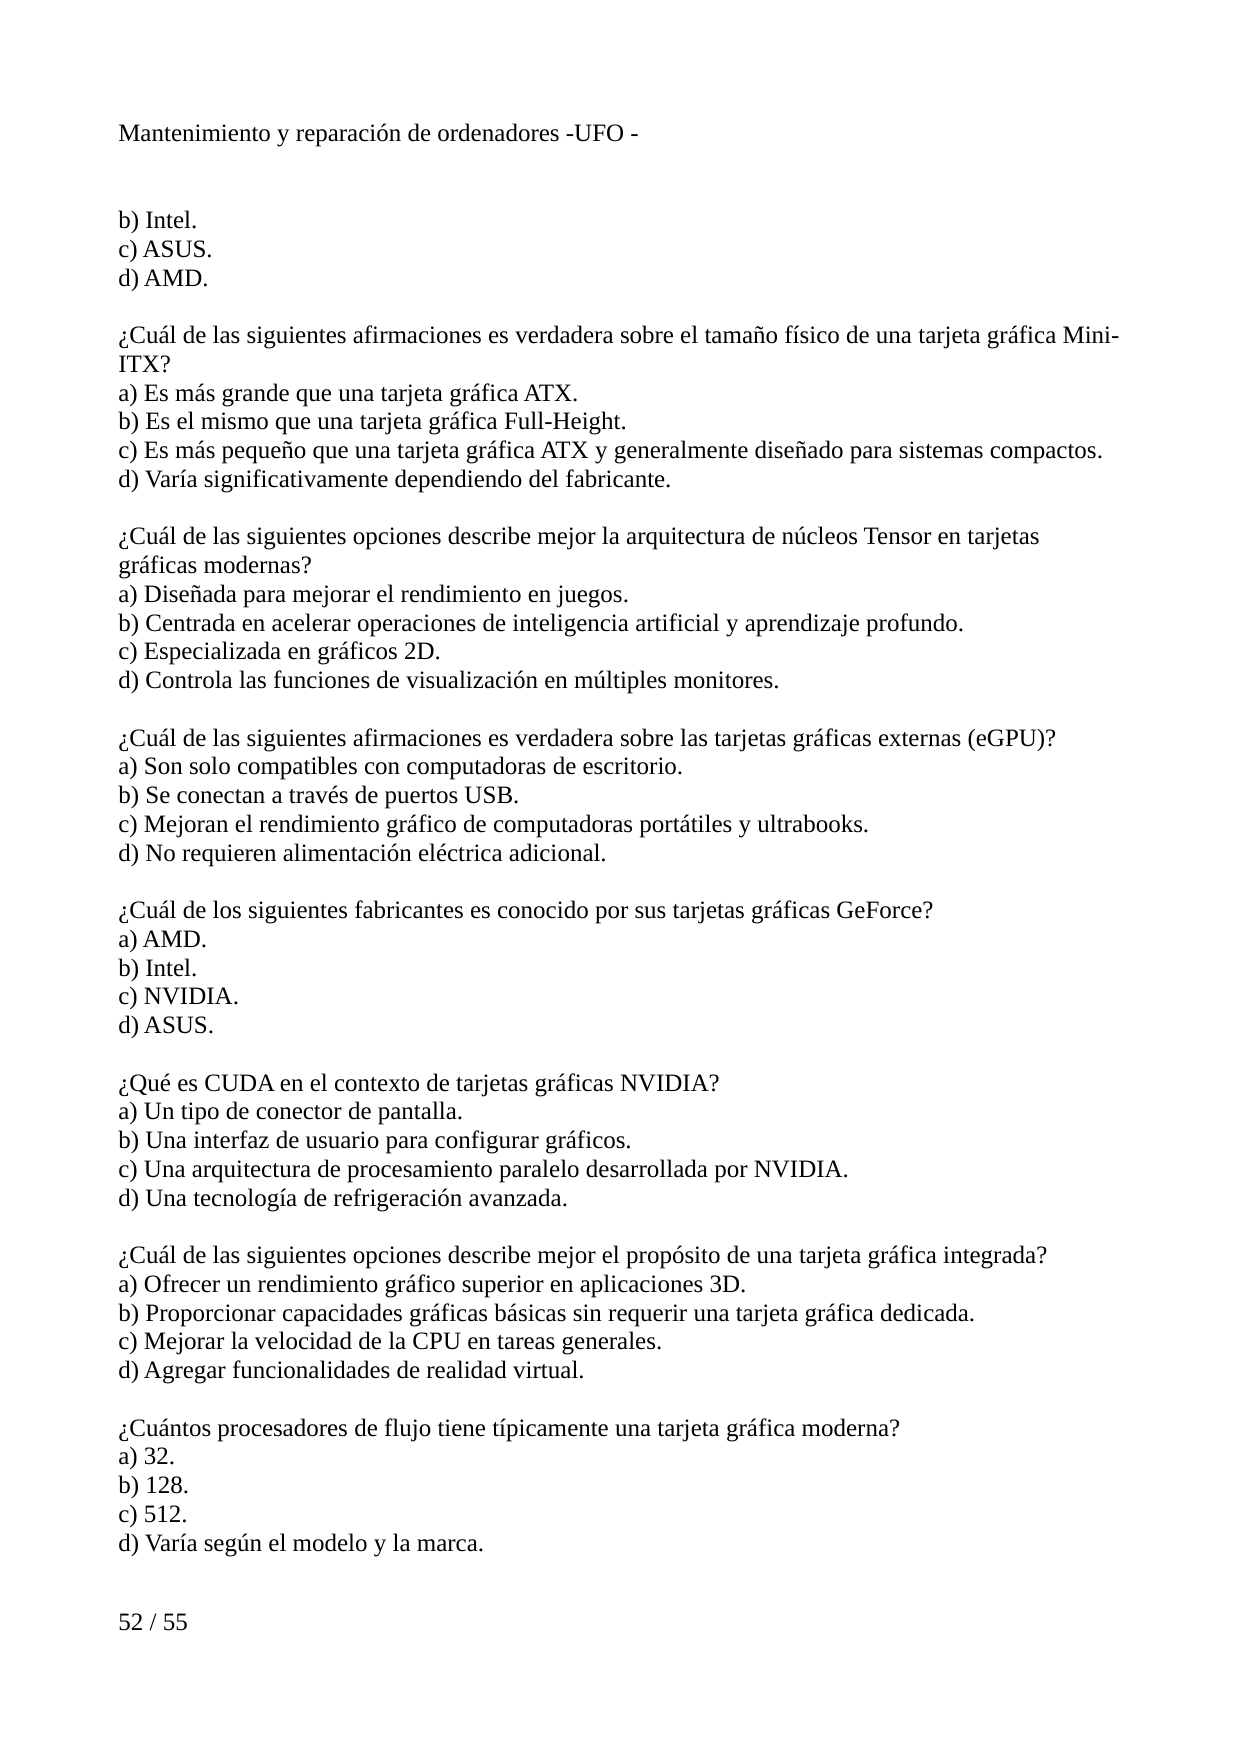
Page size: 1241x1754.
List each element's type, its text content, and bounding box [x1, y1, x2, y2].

text ¿Cuál de las siguientes opciones describe mejor la arquitectura de núcleos Tensor en tarjetas gráficas modernas? [118, 521, 1122, 579]
text d) ASUS. [118, 1010, 1122, 1039]
text a) Son solo compatibles con computadoras de escritorio. [118, 751, 1122, 780]
text d) Una tecnología de refrigeración avanzada. [118, 1183, 1122, 1211]
text c) Mejoran el rendimiento gráfico de computadoras portátiles y ultrabooks. [118, 809, 1122, 838]
text a) Ofrecer un rendimiento gráfico superior en aplicaciones 3D. [118, 1269, 1122, 1298]
text c) 512. [118, 1499, 1122, 1528]
text d) AMD. [118, 263, 1122, 291]
text c) Mejorar la velocidad de la CPU en tareas generales. [118, 1326, 1122, 1355]
text a) Diseñada para mejorar el rendimiento en juegos. [118, 579, 1122, 608]
text b) Intel. [118, 953, 1122, 981]
text a) Un tipo de conector de pantalla. [118, 1096, 1122, 1125]
text ¿Cuál de las siguientes afirmaciones es verdadera sobre las tarjetas gráficas externas (eGPU)? [118, 723, 1122, 751]
text d) Controla las funciones de visualización en múltiples monitores. [118, 665, 1122, 694]
text ¿Cuál de las siguientes afirmaciones es verdadera sobre el tamaño físico de una tarjeta gráfica Mini-ITX? [118, 320, 1122, 378]
text a) AMD. [118, 924, 1122, 953]
text d) Varía según el modelo y la marca. [118, 1528, 1122, 1556]
text a) Es más grande que una tarjeta gráfica ATX. [118, 378, 1122, 406]
text b) Es el mismo que una tarjeta gráfica Full-Height. [118, 406, 1122, 435]
text d) Varía significativamente dependiendo del fabricante. [118, 464, 1122, 493]
text ¿Cuántos procesadores de flujo tiene típicamente una tarjeta gráfica moderna? [118, 1413, 1122, 1441]
text d) Agregar funcionalidades de realidad virtual. [118, 1355, 1122, 1384]
text b) Intel. [118, 205, 1122, 234]
text ¿Cuál de los siguientes fabricantes es conocido por sus tarjetas gráficas GeForce? [118, 895, 1122, 924]
text b) Una interfaz de usuario para configurar gráficos. [118, 1125, 1122, 1154]
text c) Es más pequeño que una tarjeta gráfica ATX y generalmente diseñado para sistemas compactos. [118, 435, 1122, 464]
text b) Se conectan a través de puertos USB. [118, 780, 1122, 809]
text b) 128. [118, 1470, 1122, 1499]
text ¿Qué es CUDA en el contexto de tarjetas gráficas NVIDIA? [118, 1068, 1122, 1096]
text b) Proporcionar capacidades gráficas básicas sin requerir una tarjeta gráfica dedicada. [118, 1298, 1122, 1326]
text c) Especializada en gráficos 2D. [118, 636, 1122, 665]
text c) ASUS. [118, 234, 1122, 263]
text b) Centrada en acelerar operaciones de inteligencia artificial y aprendizaje profundo. [118, 608, 1122, 636]
text c) Una arquitectura de procesamiento paralelo desarrollada por NVIDIA. [118, 1154, 1122, 1183]
text ¿Cuál de las siguientes opciones describe mejor el propósito de una tarjeta gráfica integrada? [118, 1240, 1122, 1269]
text a) 32. [118, 1441, 1122, 1470]
text c) NVIDIA. [118, 981, 1122, 1010]
text d) No requieren alimentación eléctrica adicional. [118, 838, 1122, 866]
